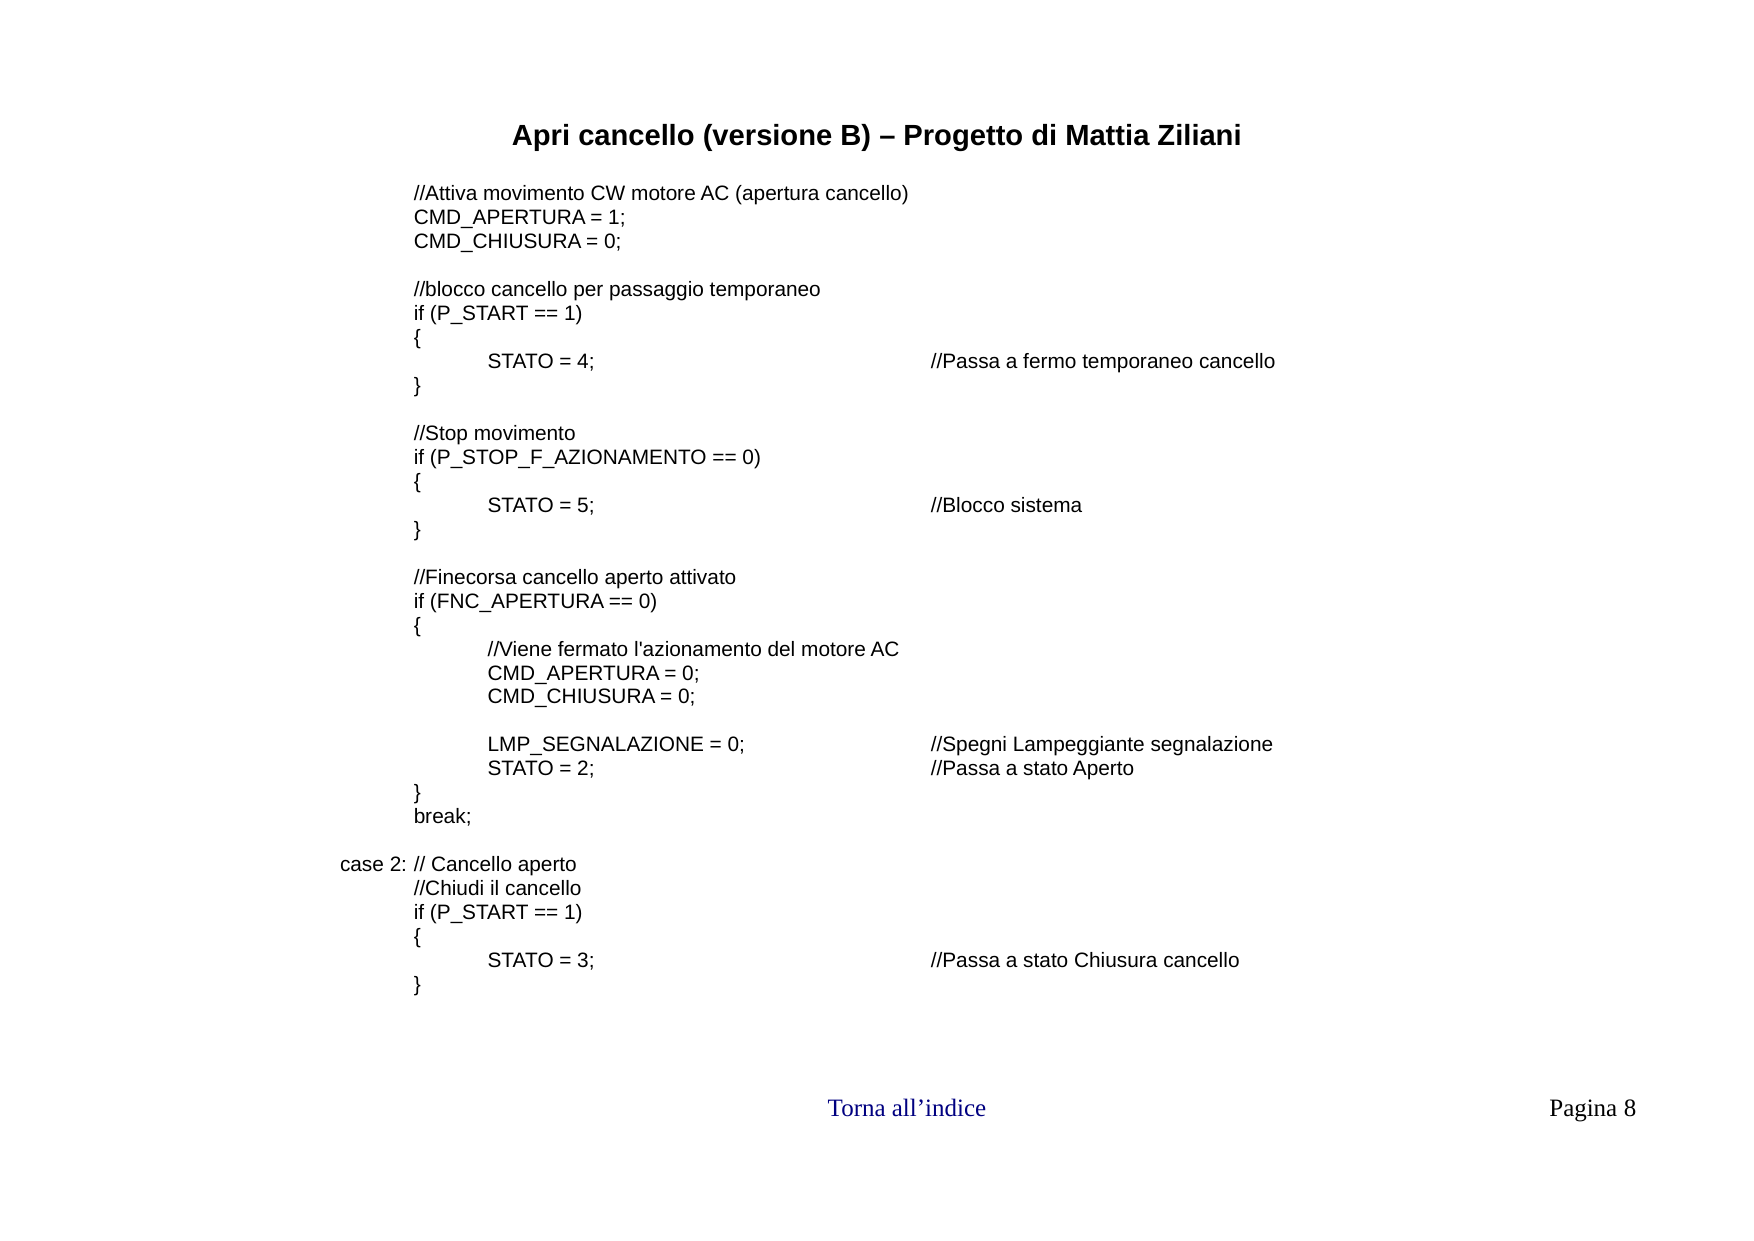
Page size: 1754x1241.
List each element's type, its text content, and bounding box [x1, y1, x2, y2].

text if (P_STOP_F_AZIONAMENTO == 0) [118, 445, 1636, 469]
text { [118, 612, 1636, 636]
text STATO = 4; //Passa a fermo temporaneo cancello [118, 349, 1636, 373]
text //Finecorsa cancello aperto attivato [118, 564, 1636, 588]
text case 2: // Cancello aperto [118, 852, 1636, 876]
text } [118, 780, 1636, 804]
text //Viene fermato l'azionamento del motore AC [118, 636, 1636, 660]
text CMD_APERTURA = 0; [118, 660, 1636, 684]
text //Attiva movimento CW motore AC (apertura cancello) [118, 181, 1636, 205]
text STATO = 2; //Passa a stato Aperto [118, 756, 1636, 780]
text } [118, 517, 1636, 541]
text { [118, 325, 1636, 349]
text { [118, 469, 1636, 493]
text //Chiudi il cancello [118, 876, 1636, 900]
text } [118, 373, 1636, 397]
text LMP_SEGNALAZIONE = 0; //Spegni Lampeggiante segnalazione [118, 732, 1636, 756]
text if (P_START == 1) [118, 900, 1636, 924]
text } [118, 972, 1636, 996]
text STATO = 3; //Passa a stato Chiusura cancello [118, 948, 1636, 972]
text //blocco cancello per passaggio temporaneo [118, 277, 1636, 301]
text { [118, 924, 1636, 948]
text //Stop movimento [118, 421, 1636, 445]
text break; [118, 804, 1636, 828]
text CMD_APERTURA = 1; [118, 205, 1636, 229]
text CMD_CHIUSURA = 0; [118, 684, 1636, 708]
text if (P_START == 1) [118, 301, 1636, 325]
text if (FNC_APERTURA == 0) [118, 588, 1636, 612]
text STATO = 5; //Blocco sistema [118, 493, 1636, 517]
text CMD_CHIUSURA = 0; [118, 229, 1636, 253]
